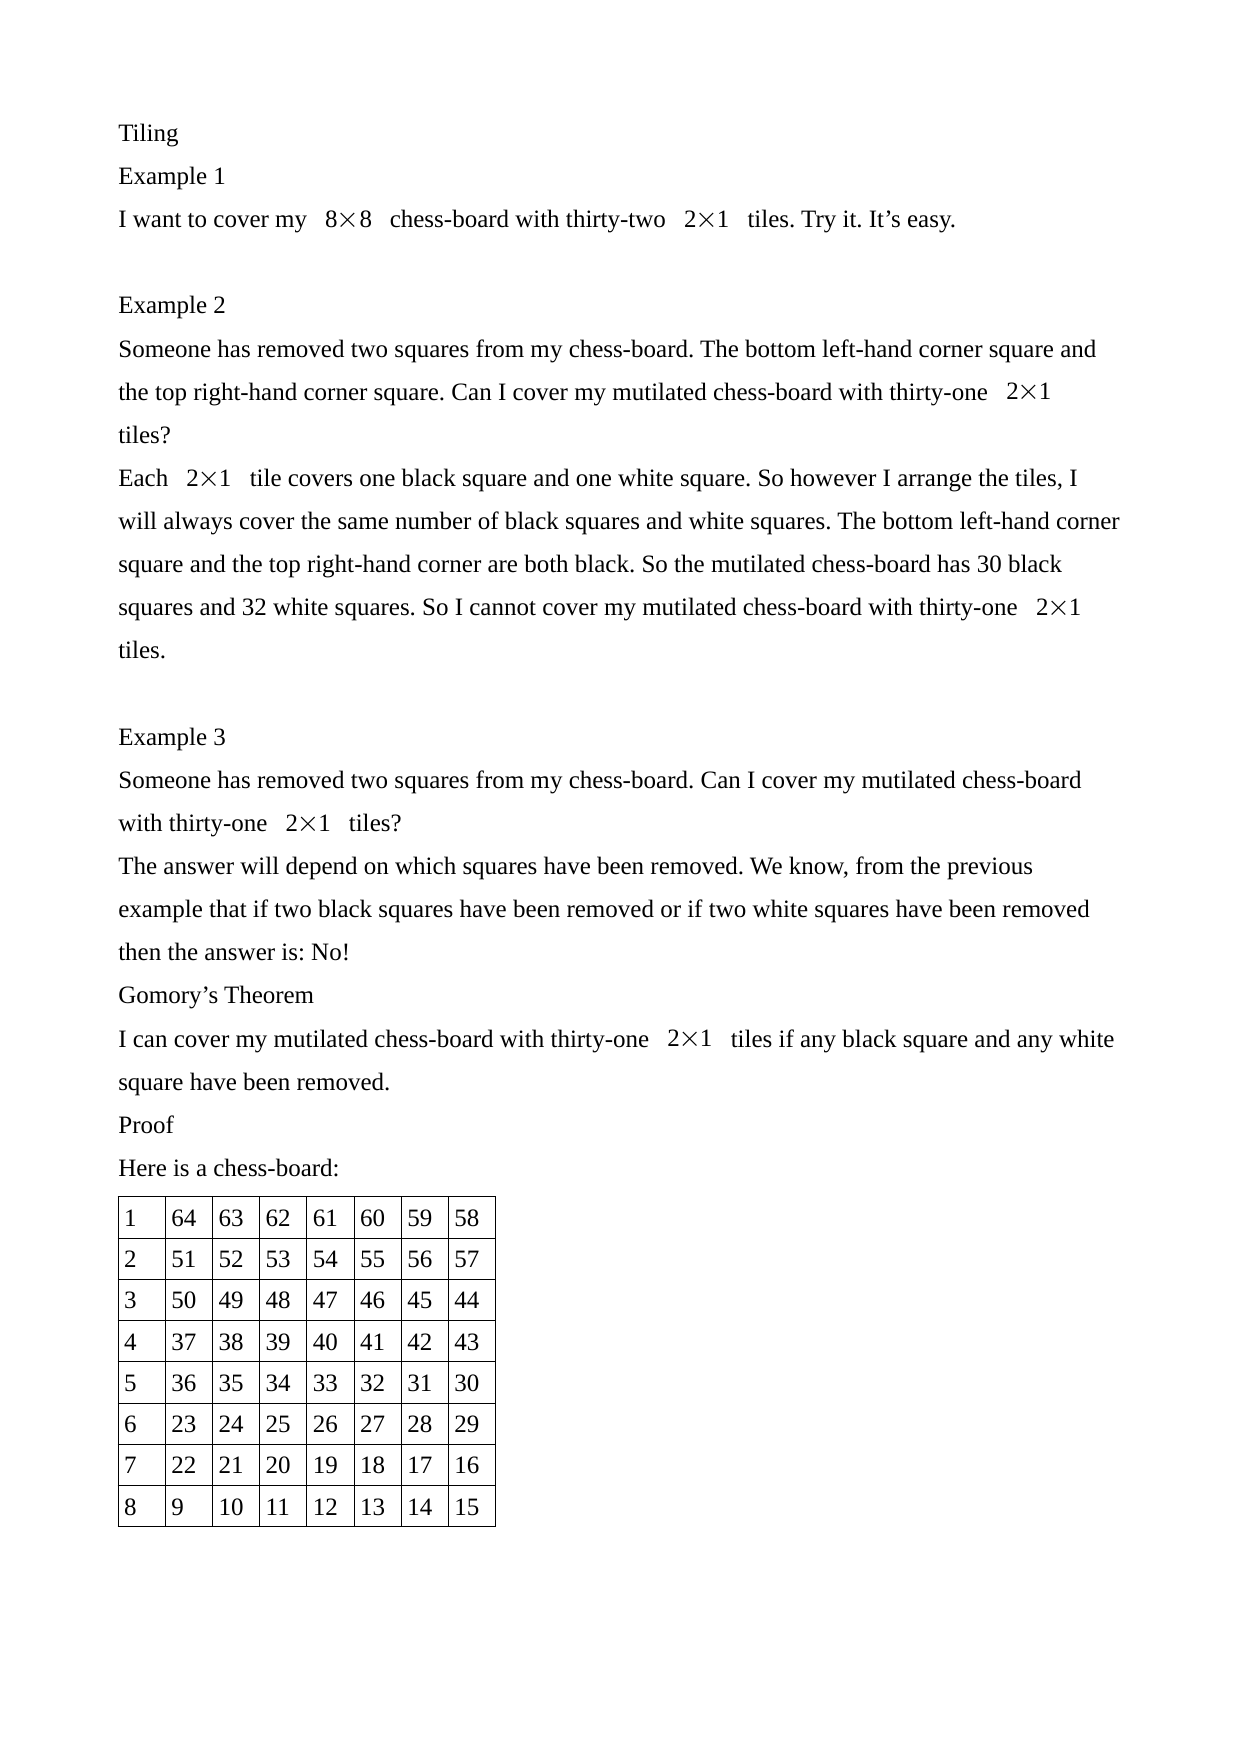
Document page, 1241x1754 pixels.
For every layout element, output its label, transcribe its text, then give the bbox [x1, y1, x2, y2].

table_cell 49 [213, 1280, 259, 1320]
table_cell 20 [260, 1445, 306, 1485]
table_cell 2 [119, 1239, 165, 1279]
table_cell 25 [260, 1404, 306, 1444]
text Example 2 [118, 291, 1122, 319]
table_cell 29 [449, 1404, 495, 1444]
table_cell 46 [355, 1280, 401, 1320]
table_cell 38 [213, 1321, 259, 1361]
table_cell 18 [355, 1445, 401, 1485]
text Eachtile covers one black square and one white square. So however I arrange the tiles, I will always cover the same number of black squares and white squares. The bottom left-hand corner square and the top right-hand corner are both black. So the mutilated chess-board has 30 black squares and 32 white squares. So I cannot cover my mutilated chess-board with thirty-onetiles. [118, 463, 1122, 664]
table_cell 51 [166, 1239, 212, 1279]
table_cell 12 [307, 1486, 354, 1526]
table_cell 3 [119, 1280, 165, 1320]
table_header 62 [260, 1197, 306, 1237]
table_header 61 [307, 1197, 354, 1237]
text Example 3 [118, 722, 1122, 751]
table_cell 10 [213, 1486, 259, 1526]
table_cell 34 [260, 1362, 306, 1402]
table_cell 33 [307, 1362, 354, 1402]
table_header 63 [213, 1197, 259, 1237]
table_cell 36 [166, 1362, 212, 1402]
text Gomory’s Theorem [118, 981, 1122, 1009]
table_cell 27 [355, 1404, 401, 1444]
table_cell 24 [213, 1404, 259, 1444]
table_cell 5 [119, 1362, 165, 1402]
table_cell 55 [355, 1239, 401, 1279]
table_cell 54 [307, 1239, 354, 1279]
table_cell 23 [166, 1404, 212, 1444]
table_header 58 [449, 1197, 495, 1237]
table_cell 52 [213, 1239, 259, 1279]
table_cell 35 [213, 1362, 259, 1402]
table_cell 32 [355, 1362, 401, 1402]
text The answer will depend on which squares have been removed. We know, from the previous example that if two black squares have been removed or if two white squares have been removed then the answer is: No! [118, 851, 1122, 966]
text Example 1 [118, 161, 1122, 190]
table_cell 14 [402, 1486, 448, 1526]
table_cell 22 [166, 1445, 212, 1485]
text Tiling [118, 118, 1122, 147]
table_cell 6 [119, 1404, 165, 1444]
text I want to cover mychess-board with thirty-twotiles. Try it. It’s easy. [118, 204, 1122, 233]
table_cell 17 [402, 1445, 448, 1485]
table_cell 37 [166, 1321, 212, 1361]
table_cell 13 [355, 1486, 401, 1526]
table_cell 8 [119, 1486, 165, 1526]
table_header 64 [166, 1197, 212, 1237]
table_cell 42 [402, 1321, 448, 1361]
table_cell 7 [119, 1445, 165, 1485]
table_cell 21 [213, 1445, 259, 1485]
text Someone has removed two squares from my chess-board. Can I cover my mutilated chess-board with thirty-onetiles? [118, 765, 1122, 837]
table_cell 56 [402, 1239, 448, 1279]
text Someone has removed two squares from my chess-board. The bottom left-hand corner square and the top right-hand corner square. Can I cover my mutilated chess-board with thirty-onetiles? [118, 334, 1122, 449]
table_cell 43 [449, 1321, 495, 1361]
table_cell 40 [307, 1321, 354, 1361]
table_cell 53 [260, 1239, 306, 1279]
table_header 1 [119, 1197, 165, 1237]
table_cell 15 [449, 1486, 495, 1526]
table_cell 9 [166, 1486, 212, 1526]
table_cell 39 [260, 1321, 306, 1361]
table_cell 16 [449, 1445, 495, 1485]
table_cell 28 [402, 1404, 448, 1444]
table_cell 19 [307, 1445, 354, 1485]
table_cell 26 [307, 1404, 354, 1444]
text Here is a chess-board: [118, 1153, 1122, 1182]
table_cell 44 [449, 1280, 495, 1320]
table_cell 48 [260, 1280, 306, 1320]
table_cell 57 [449, 1239, 495, 1279]
table_header 60 [355, 1197, 401, 1237]
table_cell 41 [355, 1321, 401, 1361]
text I can cover my mutilated chess-board with thirty-onetiles if any black square and any white square have been removed. [118, 1024, 1122, 1096]
table_cell 31 [402, 1362, 448, 1402]
table_cell 30 [449, 1362, 495, 1402]
table_header 59 [402, 1197, 448, 1237]
table_cell 11 [260, 1486, 306, 1526]
table_cell 50 [166, 1280, 212, 1320]
table_cell 45 [402, 1280, 448, 1320]
text Proof [118, 1110, 1122, 1139]
table_cell 4 [119, 1321, 165, 1361]
table_cell 47 [307, 1280, 354, 1320]
